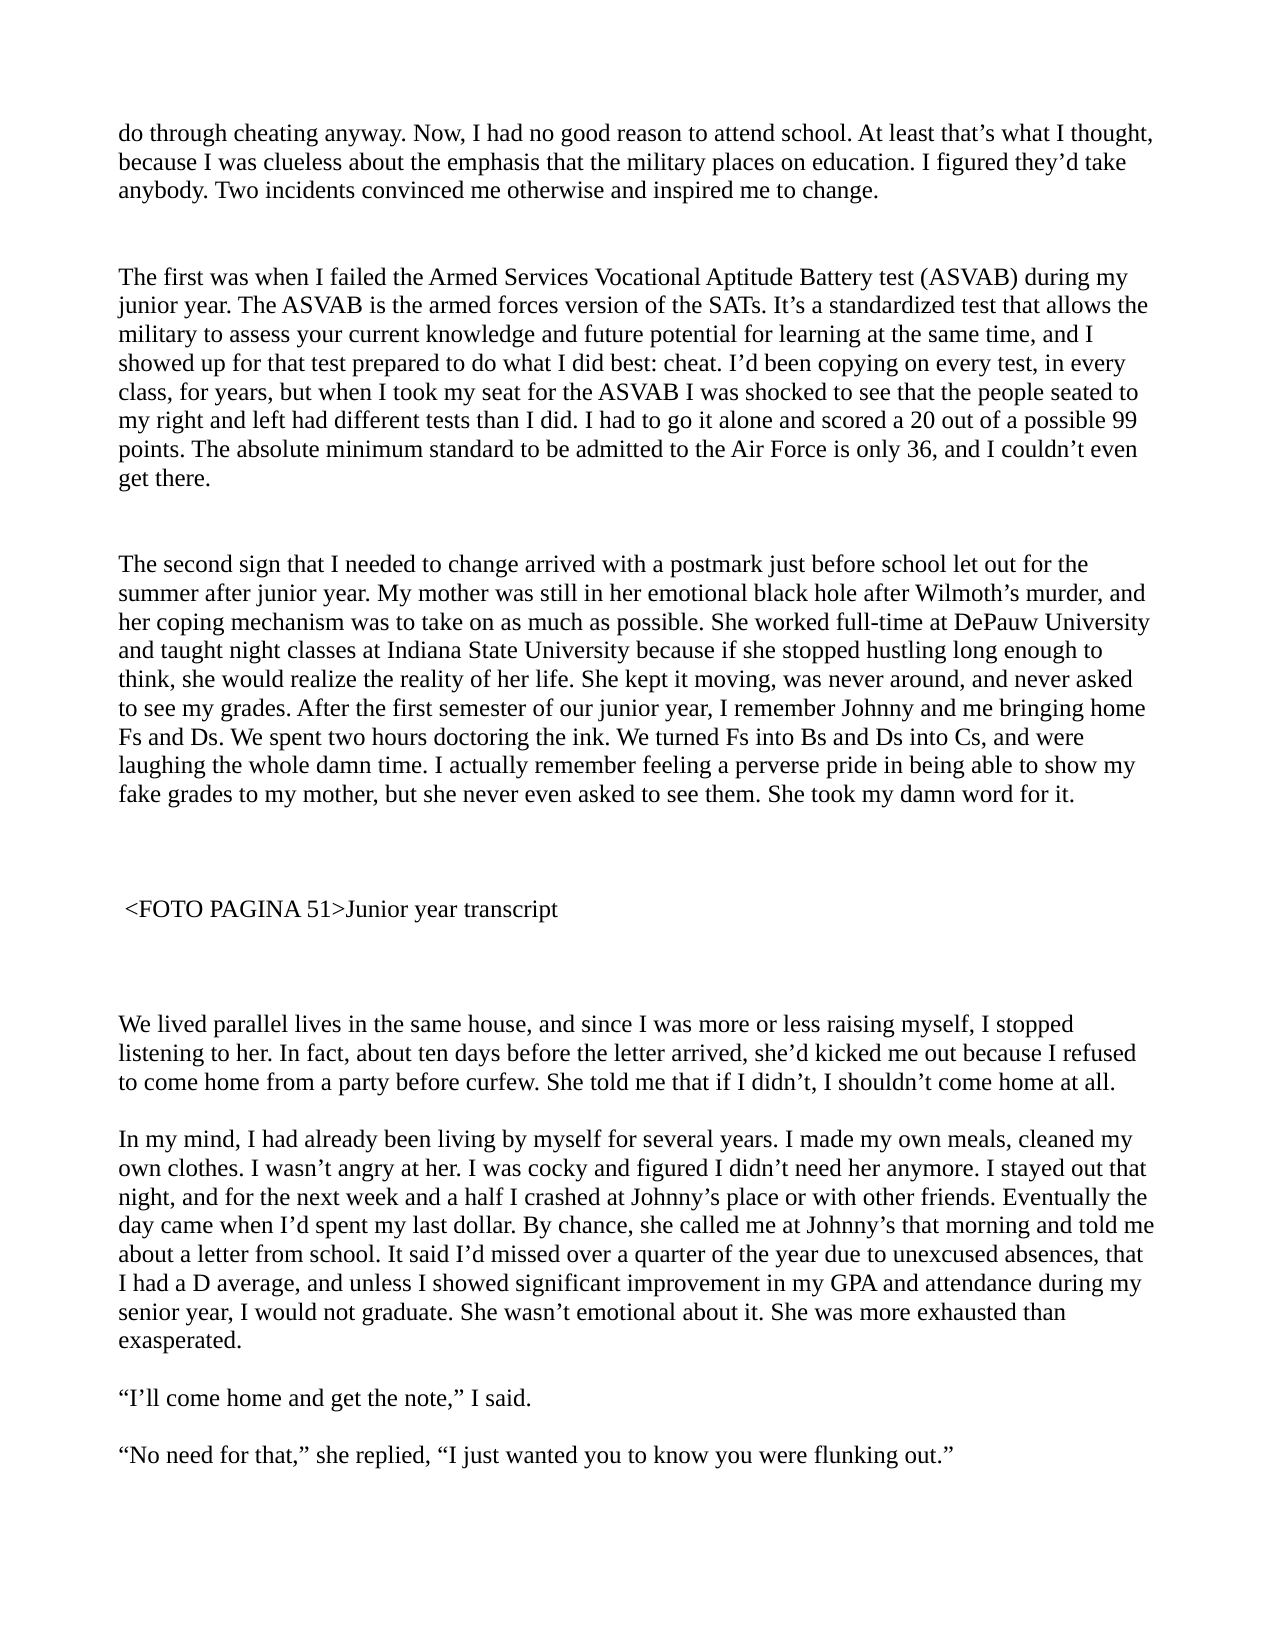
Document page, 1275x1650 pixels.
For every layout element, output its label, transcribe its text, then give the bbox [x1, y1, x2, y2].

text In my mind, I had already been living by myself for several years. I made my own meals, cleaned my own clothes. I wasn’t angry at her. I was cocky and figured I didn’t need her anymore. I stayed out that night, and for the next week and a half I crashed at Johnny’s place or with other friends. Eventually the day came when I’d spent my last dollar. By chance, she called me at Johnny’s that morning and told me about a letter from school. It said I’d missed over a quarter of the year due to unexcused absences, that I had a D average, and unless I showed significant improvement in my GPA and attendance during my senior year, I would not graduate. She wasn’t emotional about it. She was more exhausted than exasperated. [118, 1124, 1157, 1354]
text “I’ll come home and get the note,” I said. [118, 1383, 1157, 1412]
text The second sign that I needed to change arrived with a postmark just before school let out for the summer after junior year. My mother was still in her emotional black hole after Wilmoth’s murder, and her coping mechanism was to take on as much as possible. She worked full-time at DePauw University and taught night classes at Indiana State University because if she stopped hustling long enough to think, she would realize the reality of her life. She kept it moving, was never around, and never asked to see my grades. After the first semester of our junior year, I remember Johnny and me bringing home Fs and Ds. We spent two hours doctoring the ink. We turned Fs into Bs and Ds into Cs, and were laughing the whole damn time. I actually remember feeling a perverse pride in being able to show my fake grades to my mother, but she never even asked to see them. She took my damn word for it. [118, 549, 1157, 808]
text do through cheating anyway. Now, I had no good reason to attend school. At least that’s what I thought, because I was clueless about the emphasis that the military places on education. I figured they’d take anybody. Two incidents convinced me otherwise and inspired me to change. [118, 118, 1157, 204]
text <FOTO PAGINA 51>Junior year transcript [118, 894, 1157, 923]
text “No need for that,” she replied, “I just wanted you to know you were flunking out.” [118, 1441, 1157, 1469]
text The first was when I failed the Armed Services Vocational Aptitude Battery test (ASVAB) during my junior year. The ASVAB is the armed forces version of the SATs. It’s a standardized test that allows the military to assess your current knowledge and future potential for learning at the same time, and I showed up for that test prepared to do what I did best: cheat. I’d been copying on every test, in every class, for years, but when I took my seat for the ASVAB I was shocked to see that the people seated to my right and left had different tests than I did. I had to go it alone and scored a 20 out of a possible 99 points. The absolute minimum standard to be admitted to the Air Force is only 36, and I couldn’t even get there. [118, 262, 1157, 492]
text We lived parallel lives in the same house, and since I was more or less raising myself, I stopped listening to her. In fact, about ten days before the letter arrived, she’d kicked me out because I refused to come home from a party before curfew. She told me that if I didn’t, I shouldn’t come home at all. [118, 1009, 1157, 1096]
